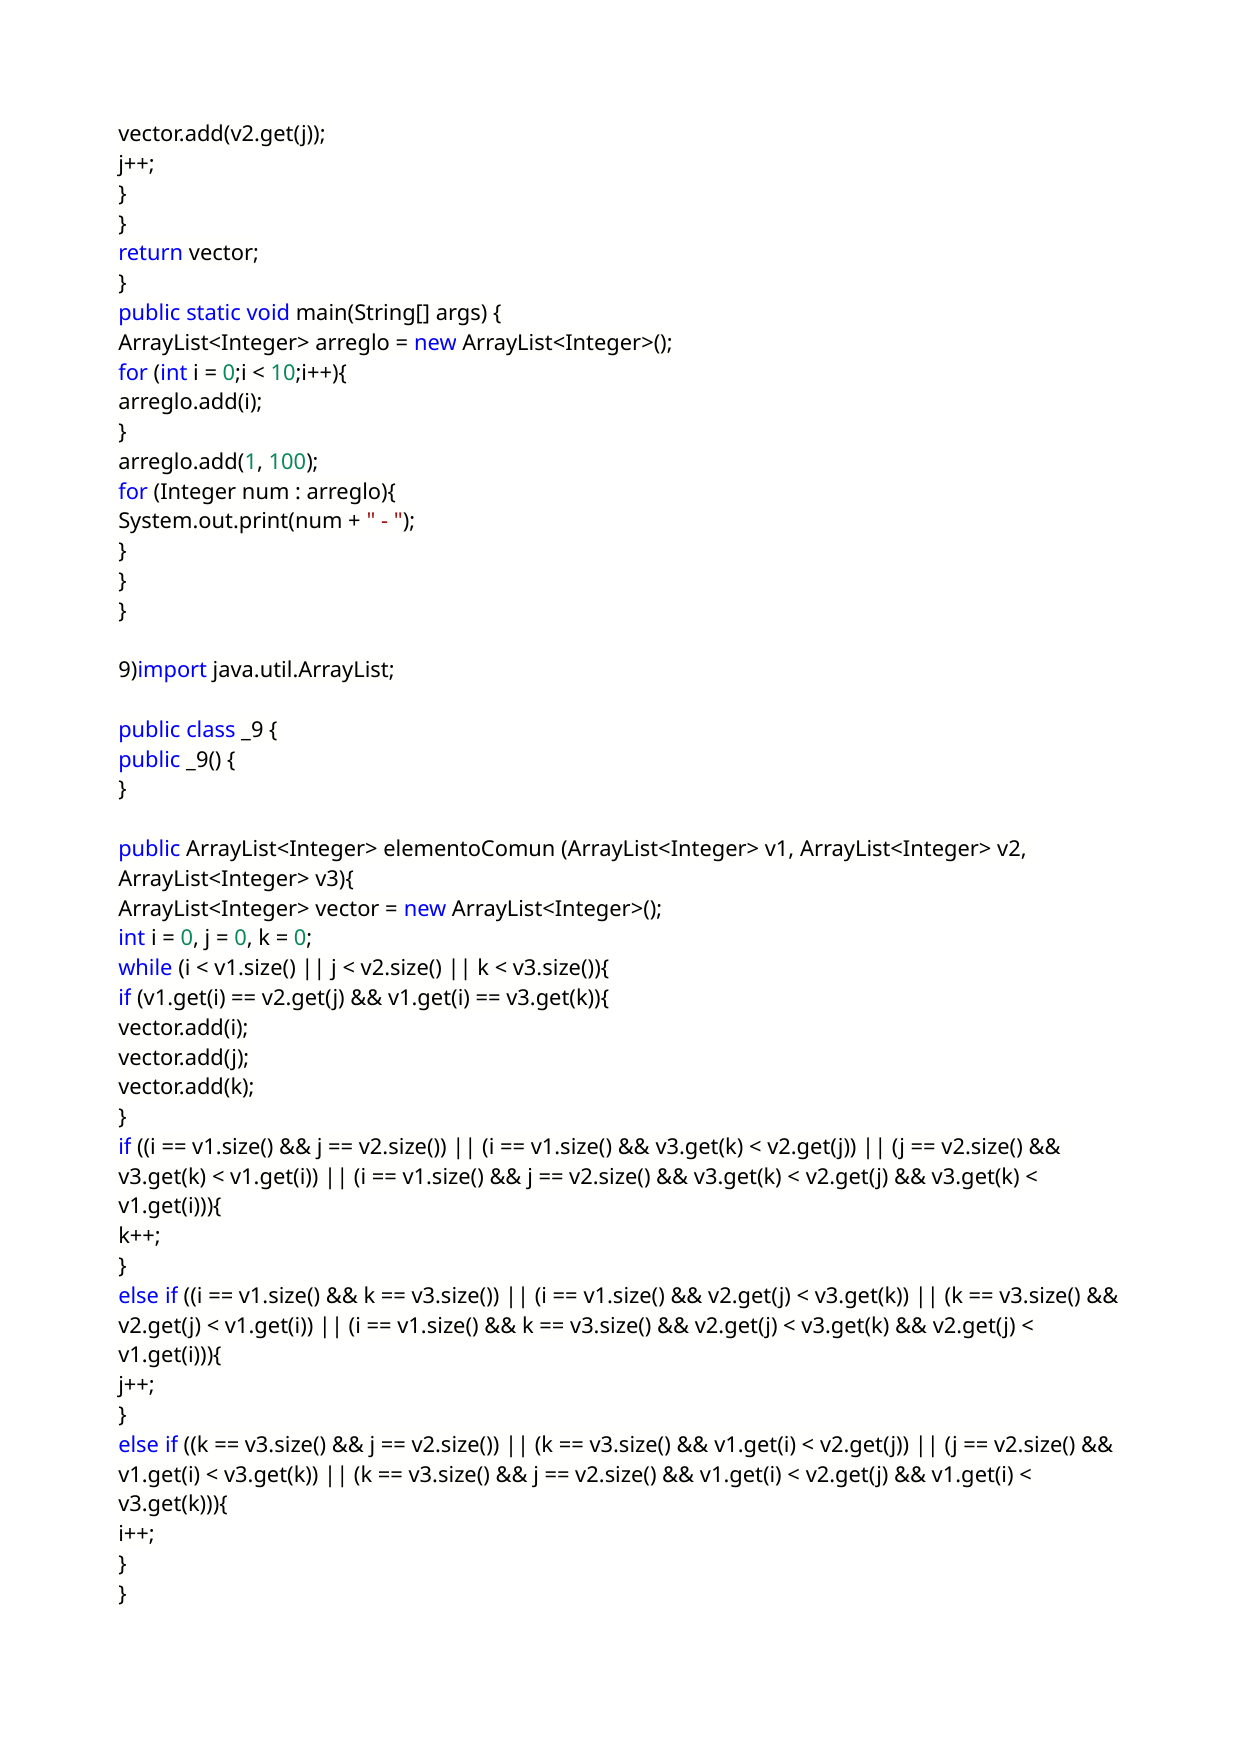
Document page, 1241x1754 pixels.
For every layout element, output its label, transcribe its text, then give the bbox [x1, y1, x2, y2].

text } [118, 1399, 1122, 1429]
text } [118, 267, 1122, 297]
text } [118, 565, 1122, 595]
text if (v1.get(i) == v2.get(j) && v1.get(i) == v3.get(k)){ [118, 982, 1122, 1012]
text } [118, 535, 1122, 565]
text j++; [118, 148, 1122, 178]
text int i = 0, j = 0, k = 0; [118, 922, 1122, 952]
text else if ((i == v1.size() && k == v3.size()) || (i == v1.size() && v2.get(j) < v3.get(k)) || (k == v3.size() && v2.get(j) < v1.get(i)) || (i == v1.size() && k == v3.size() && v2.get(j) < v3.get(k) && v2.get(j) < v1.get(i))){ [118, 1280, 1122, 1369]
text vector.add(i); [118, 1012, 1122, 1041]
text j++; [118, 1369, 1122, 1399]
text vector.add(v2.get(j)); [118, 118, 1122, 148]
text System.out.print(num + " - "); [118, 505, 1122, 535]
text k++; [118, 1220, 1122, 1250]
text public _9() { [118, 744, 1122, 773]
text vector.add(k); [118, 1071, 1122, 1101]
text for (Integer num : arreglo){ [118, 476, 1122, 505]
text vector.add(j); [118, 1041, 1122, 1071]
text for (int i = 0;i < 10;i++){ [118, 356, 1122, 386]
text } [118, 595, 1122, 624]
text i++; [118, 1518, 1122, 1548]
text if ((i == v1.size() && j == v2.size()) || (i == v1.size() && v3.get(k) < v2.get(j)) || (j == v2.size() && v3.get(k) < v1.get(i)) || (i == v1.size() && j == v2.size() && v3.get(k) < v2.get(j) && v3.get(k) < v1.get(i))){ [118, 1131, 1122, 1220]
text } [118, 1101, 1122, 1131]
text return vector; [118, 237, 1122, 267]
text ArrayList<Integer> arreglo = new ArrayList<Integer>(); [118, 327, 1122, 356]
text 9)import java.util.ArrayList; [118, 654, 1122, 684]
text } [118, 416, 1122, 446]
text } [118, 1548, 1122, 1578]
text } [118, 773, 1122, 803]
text ArrayList<Integer> vector = new ArrayList<Integer>(); [118, 892, 1122, 922]
text arreglo.add(1, 100); [118, 446, 1122, 476]
text } [118, 1578, 1122, 1607]
text else if ((k == v3.size() && j == v2.size()) || (k == v3.size() && v1.get(i) < v2.get(j)) || (j == v2.size() && v1.get(i) < v3.get(k)) || (k == v3.size() && j == v2.size() && v1.get(i) < v2.get(j) && v1.get(i) < v3.get(k))){ [118, 1429, 1122, 1518]
text } [118, 207, 1122, 237]
text } [118, 1250, 1122, 1280]
text public ArrayList<Integer> elementoComun (ArrayList<Integer> v1, ArrayList<Integer> v2, ArrayList<Integer> v3){ [118, 833, 1122, 892]
text arreglo.add(i); [118, 386, 1122, 416]
text public static void main(String[] args) { [118, 297, 1122, 327]
text while (i < v1.size() || j < v2.size() || k < v3.size()){ [118, 952, 1122, 982]
text public class _9 { [118, 714, 1122, 744]
text } [118, 178, 1122, 207]
